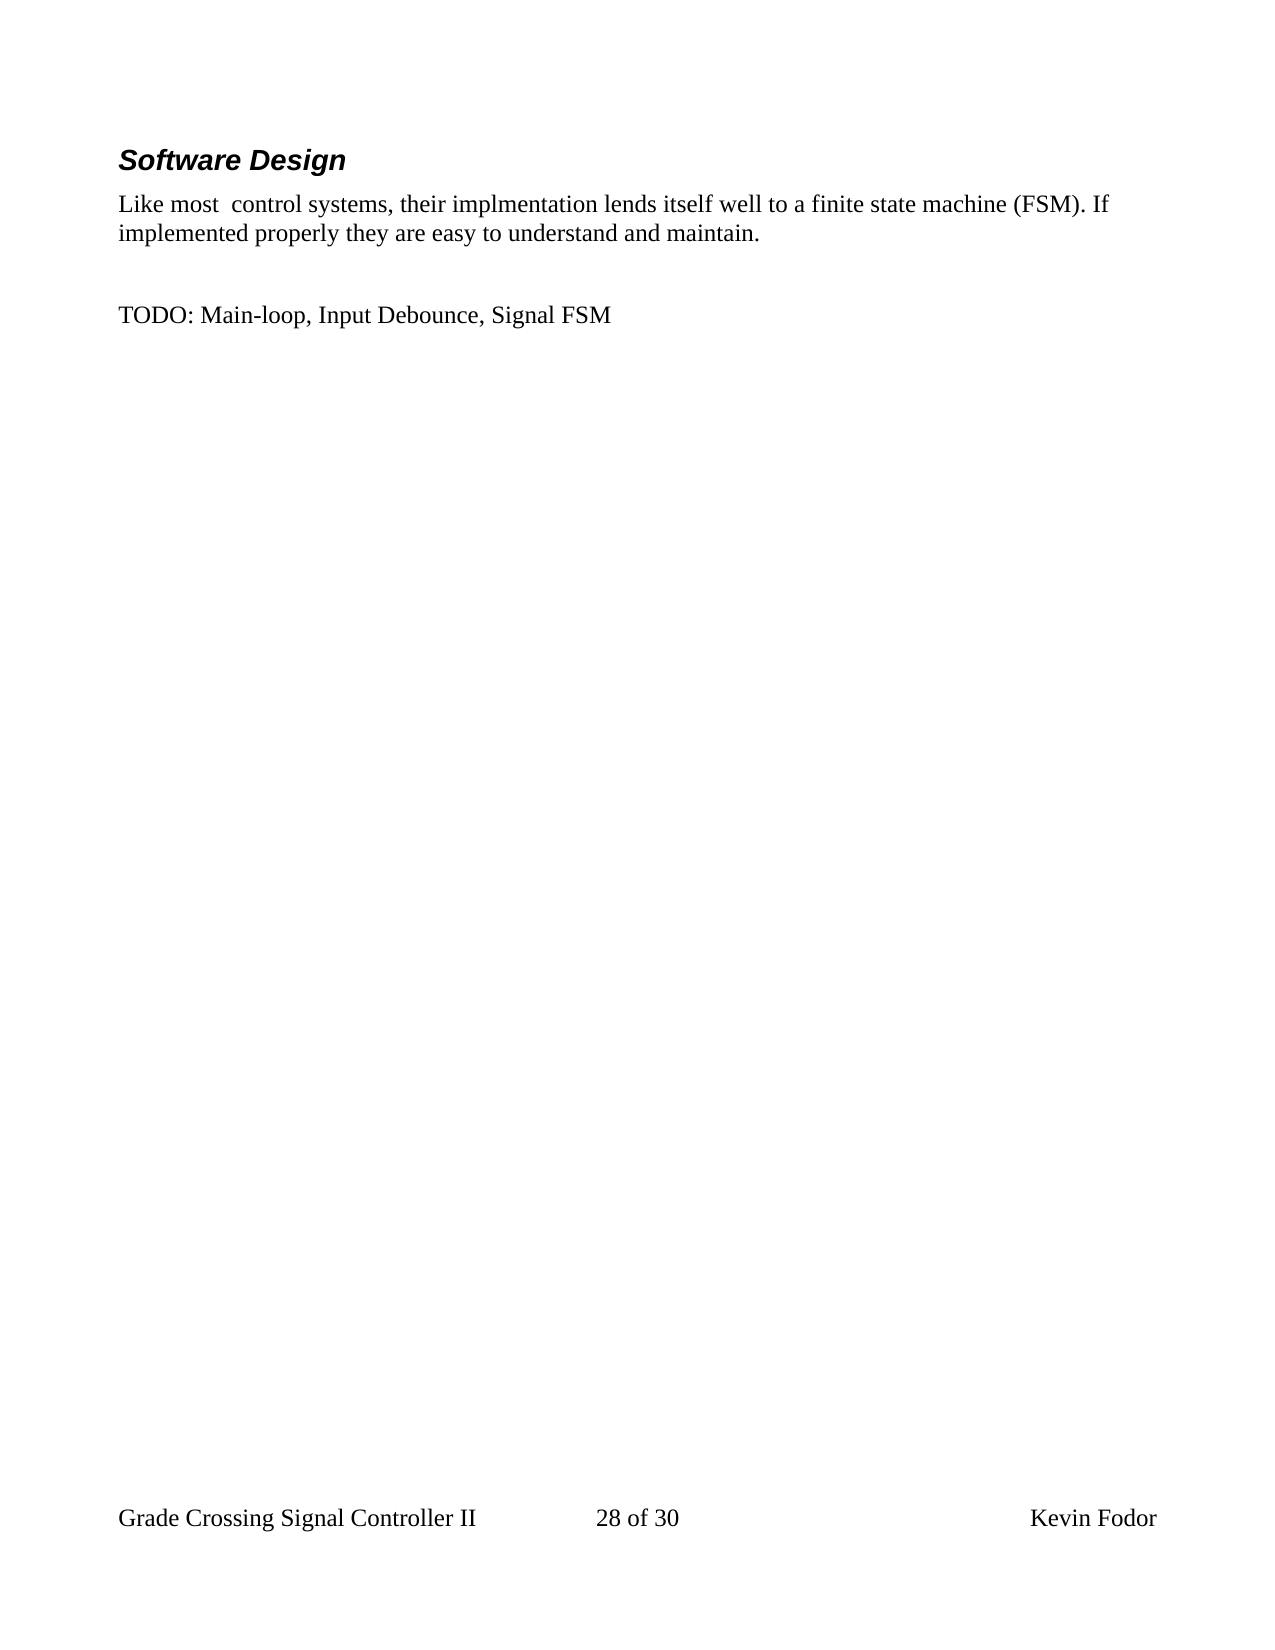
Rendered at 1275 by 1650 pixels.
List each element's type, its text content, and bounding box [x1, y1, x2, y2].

subtitle Software Design [118, 143, 1157, 177]
text TODO: Main-loop, Input Debounce, Signal FSM [118, 300, 1157, 329]
text Like most control systems, their implmentation lends itself well to a finite state machine (FSM). If implemented properly they are easy to understand and maintain. [118, 189, 1157, 247]
